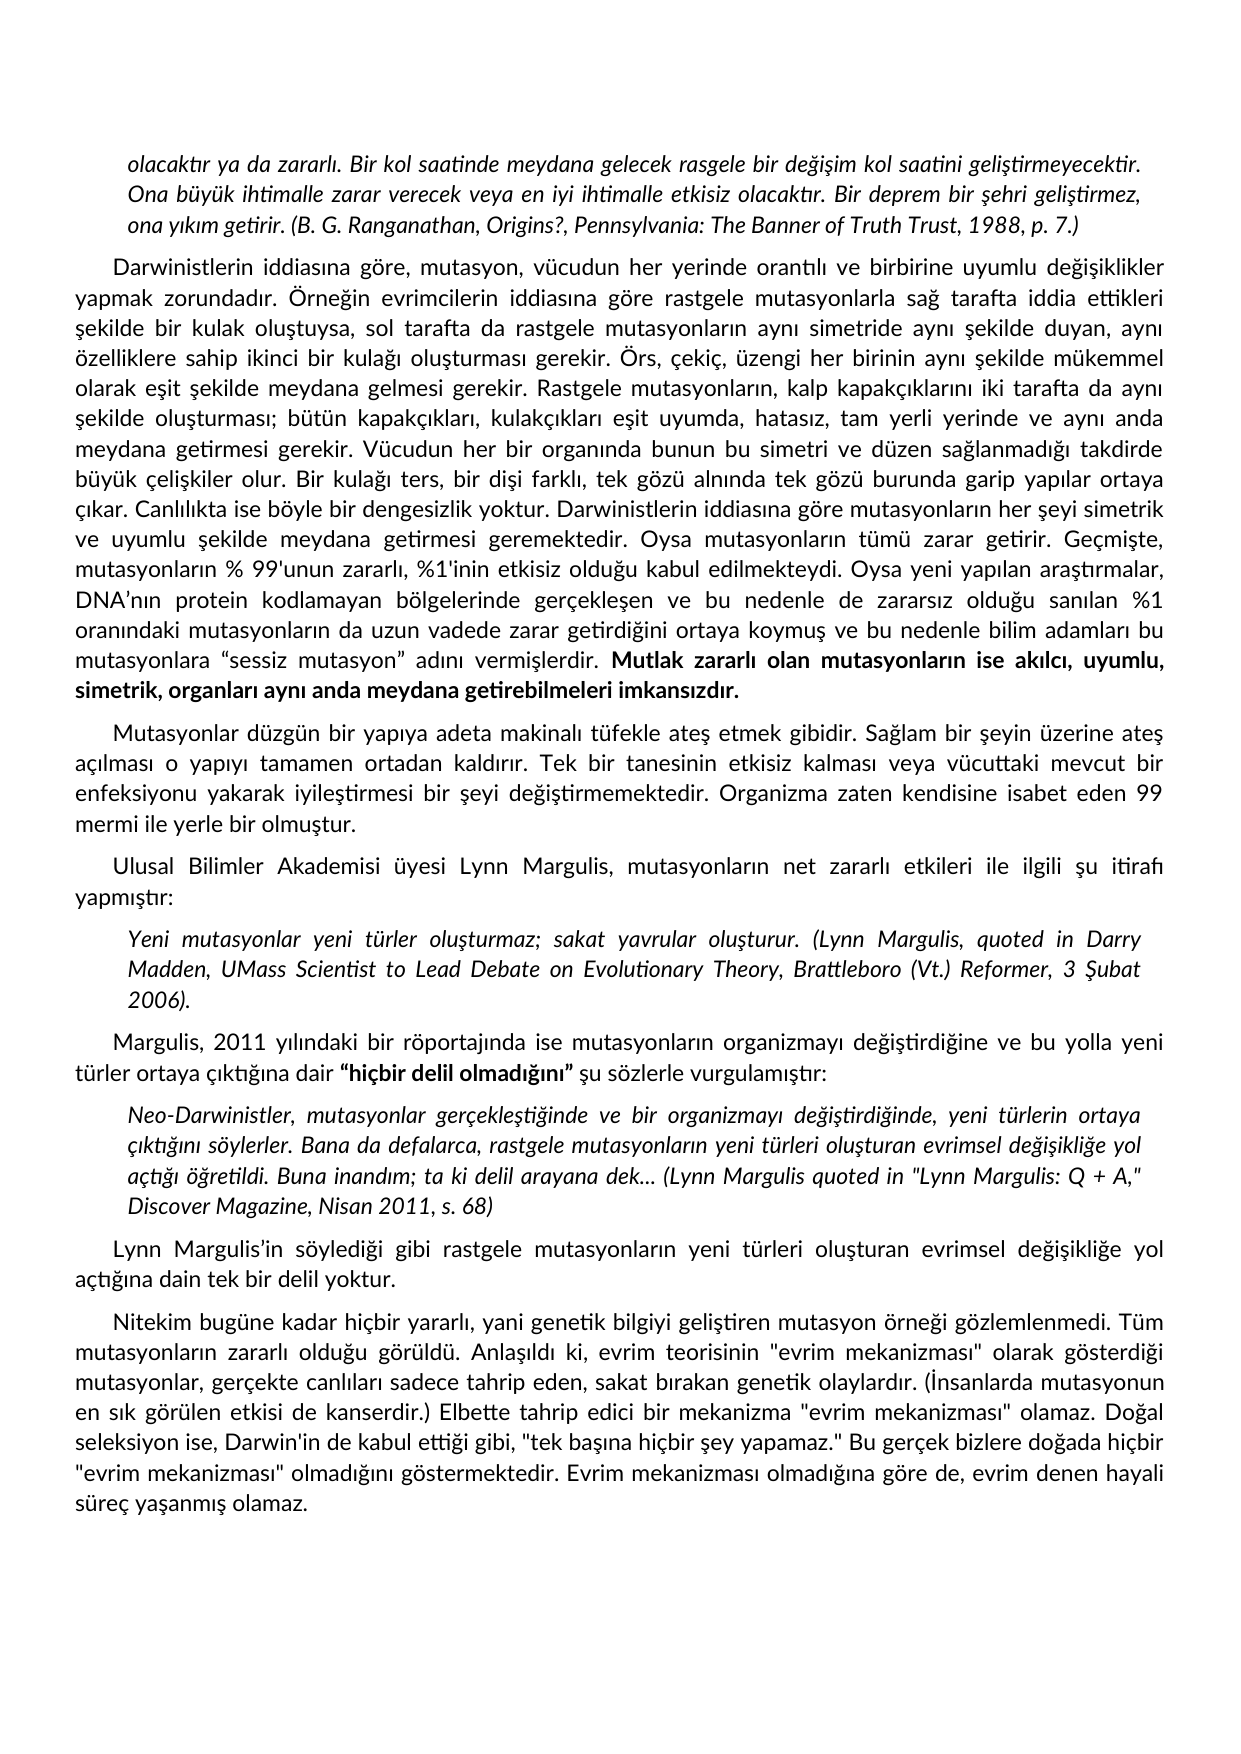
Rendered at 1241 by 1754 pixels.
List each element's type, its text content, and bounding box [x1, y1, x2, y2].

text Yeni mutasyonlar yeni türler oluşturmaz; sakat yavrular oluşturur. (Lynn Margulis, quoted in Darry Madden, UMass Scientist to Lead Debate on Evolutionary Theory, Brattleboro (Vt.) Reformer, 3 Şubat 2006). [127, 925, 1143, 1013]
text Neo-Darwinistler, mutasyonlar gerçekleştiğinde ve bir organizmayı değiştirdiğinde, yeni türlerin ortaya çıktığını söylerler. Bana da defalarca, rastgele mutasyonların yeni türleri oluşturan evrimsel değişikliğe yol açtığı öğretildi. Buna inandım; ta ki delil arayana dek... (Lynn Margulis quoted in "Lynn Margulis: Q + A," Discover Magazine, Nisan 2011, s. 68) [127, 1101, 1143, 1219]
text Lynn Margulis’in söylediği gibi rastgele mutasyonların yeni türleri oluşturan evrimsel değişikliğe yol açtığına dain tek bir delil yoktur. [75, 1234, 1165, 1292]
text Nitekim bugüne kadar hiçbir yararlı, yani genetik bilgiyi geliştiren mutasyon örneği gözlemlenmedi. Tüm mutasyonların zararlı olduğu görüldü. Anlaşıldı ki, evrim teorisinin "evrim mekanizması" olarak gösterdiği mutasyonlar, gerçekte canlıları sadece tahrip eden, sakat bırakan genetik olaylardır. (İnsanlarda mutasyonun en sık görülen etkisi de kanserdir.) Elbette tahrip edici bir mekanizma "evrim mekanizması" olamaz. Doğal seleksiyon ise, Darwin'in de kabul ettiği gibi, "tek başına hiçbir şey yapamaz." Bu gerçek bizlere doğada hiçbir "evrim mekanizması" olmadığını göstermektedir. Evrim mekanizması olmadığına göre de, evrim denen hayali süreç yaşanmış olamaz. [75, 1307, 1165, 1516]
text Margulis, 2011 yılındaki bir röportajında ise mutasyonların organizmayı değiştirdiğine ve bu yolla yeni türler ortaya çıktığına dair “hiçbir delil olmadığını” şu sözlerle vurgulamıştır: [75, 1028, 1165, 1086]
text Darwinistlerin iddiasına göre, mutasyon, vücudun her yerinde orantılı ve birbirine uyumlu değişiklikler yapmak zorundadır. Örneğin evrimcilerin iddiasına göre rastgele mutasyonlarla sağ tarafta iddia ettikleri şekilde bir kulak oluştuysa, sol tarafta da rastgele mutasyonların aynı simetride aynı şekilde duyan, aynı özelliklere sahip ikinci bir kulağı oluşturması gerekir. Örs, çekiç, üzengi her birinin aynı şekilde mükemmel olarak eşit şekilde meydana gelmesi gerekir. Rastgele mutasyonların, kalp kapakçıklarını iki tarafta da aynı şekilde oluşturması; bütün kapakçıkları, kulakçıkları eşit uyumda, hatasız, tam yerli yerinde ve aynı anda meydana getirmesi gerekir. Vücudun her bir organında bunun bu simetri ve düzen sağlanmadığı takdirde büyük çelişkiler olur. Bir kulağı ters, bir dişi farklı, tek gözü alnında tek gözü burunda garip yapılar ortaya çıkar. Canlılıkta ise böyle bir dengesizlik yoktur. Darwinistlerin iddiasına göre mutasyonların her şeyi simetrik ve uyumlu şekilde meydana getirmesi geremektedir. Oysa mutasyonların tümü zarar getirir. Geçmişte, mutasyonların % 99'unun zararlı, %1'inin etkisiz olduğu kabul edilmekteydi. Oysa yeni yapılan araştırmalar, DNA’nın protein kodlamayan bölgelerinde gerçekleşen ve bu nedenle de zararsız olduğu sanılan %1 oranındaki mutasyonların da uzun vadede zarar getirdiğini ortaya koymuş ve bu nedenle bilim adamları bu mutasyonlara “sessiz mutasyon” adını vermişlerdir. Mutlak zararlı olan mutasyonların ise akılcı, uyumlu, simetrik, organları aynı anda meydana getirebilmeleri imkansızdır. [75, 253, 1165, 703]
text Ulusal Bilimler Akademisi üyesi Lynn Margulis, mutasyonların net zararlı etkileri ile ilgili şu itirafı yapmıştır: [75, 852, 1165, 910]
text Mutasyonlar düzgün bir yapıya adeta makinalı tüfekle ateş etmek gibidir. Sağlam bir şeyin üzerine ateş açılması o yapıyı tamamen ortadan kaldırır. Tek bir tanesinin etkisiz kalması veya vücuttaki mevcut bir enfeksiyonu yakarak iyileştirmesi bir şeyi değiştirmemektedir. Organizma zaten kendisine isabet eden 99 mermi ile yerle bir olmuştur. [75, 719, 1165, 837]
text olacaktır ya da zararlı. Bir kol saatinde meydana gelecek rasgele bir değişim kol saatini geliştirmeyecektir. Ona büyük ihtimalle zarar verecek veya en iyi ihtimalle etkisiz olacaktır. Bir deprem bir şehri geliştirmez, ona yıkım getirir. (B. G. Ranganathan, Origins?, Pennsylvania: The Banner of Truth Trust, 1988, p. 7.) [127, 150, 1143, 238]
